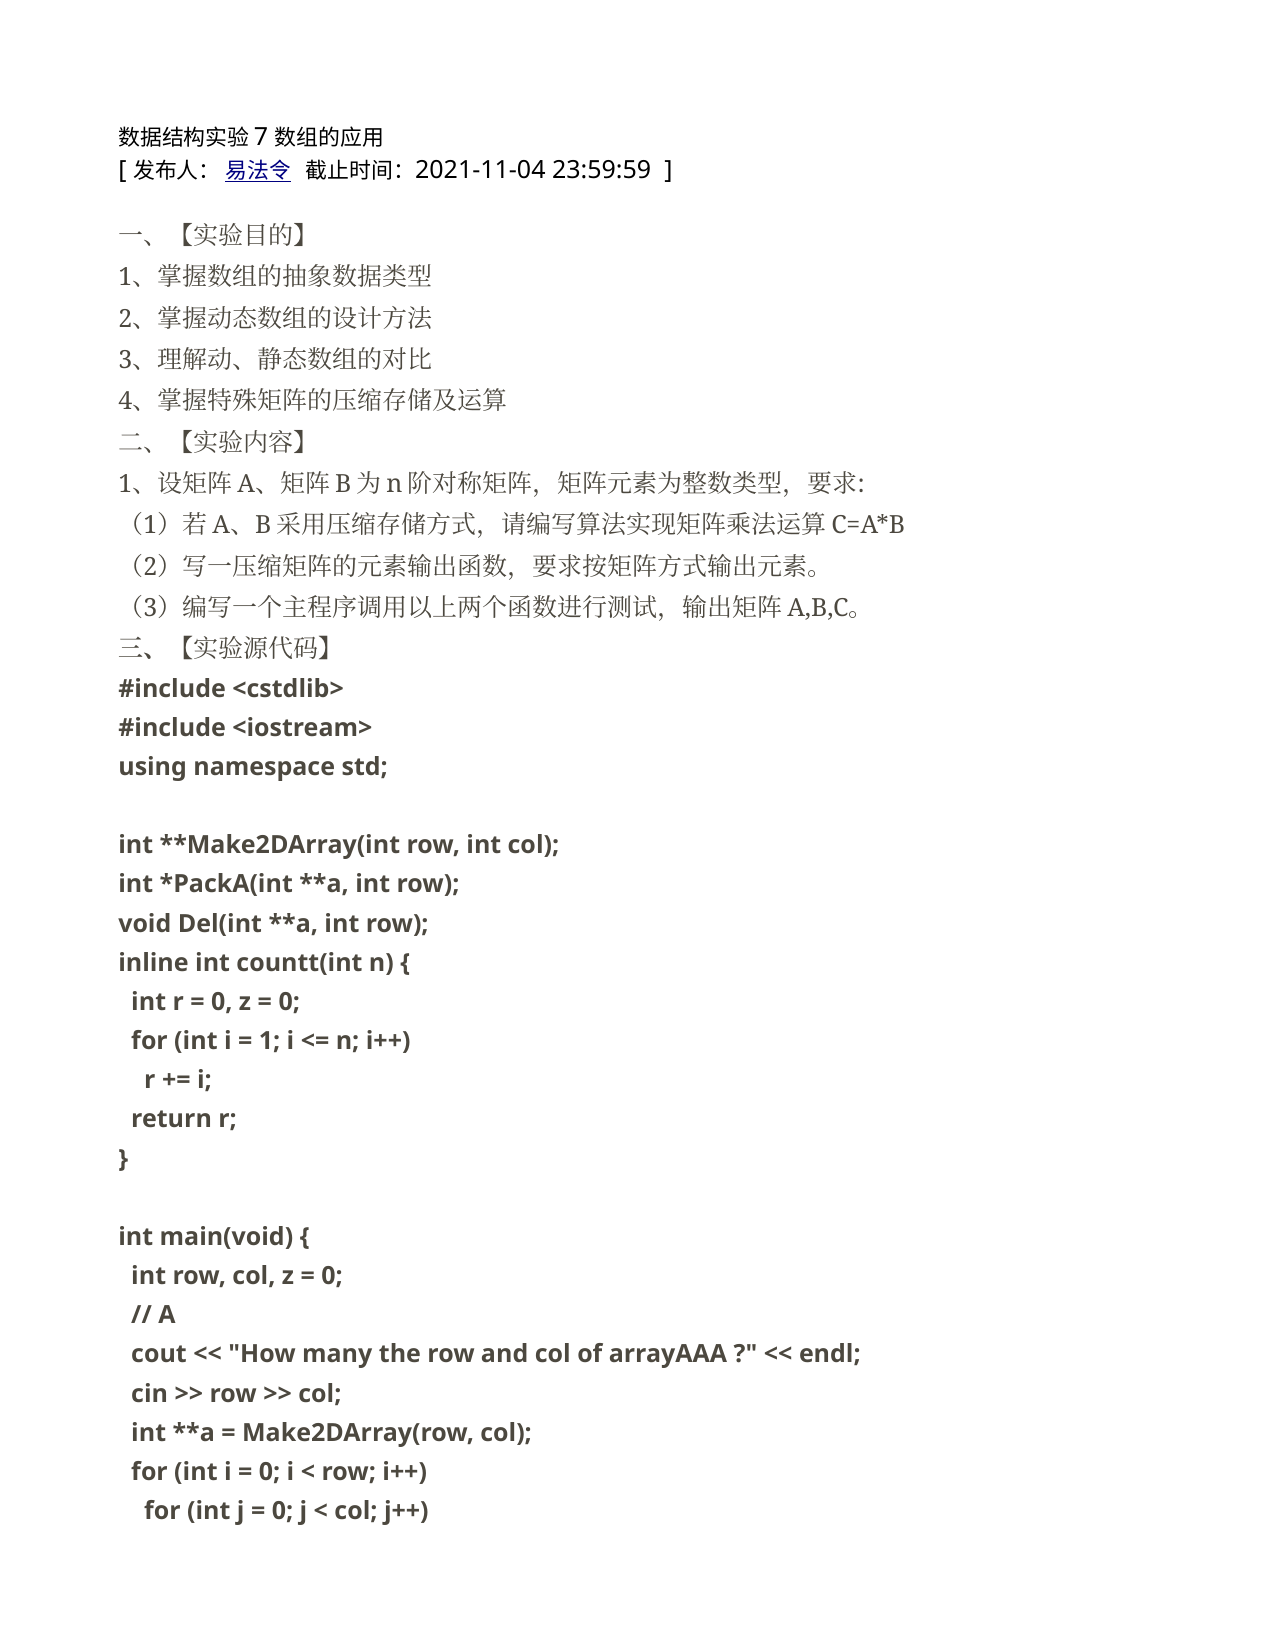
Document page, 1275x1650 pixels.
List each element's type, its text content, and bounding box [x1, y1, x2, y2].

text （1）若A、B采用压缩存储方式，请编写算法实现矩阵乘法运算C=A*B [118, 505, 1157, 541]
text 三、【实验源代码】 [118, 629, 1157, 665]
text 3、理解动、静态数组的对比 [118, 340, 1157, 376]
text 二、【实验内容】 [118, 422, 1157, 458]
text int **a = Make2DArray(row, col); [118, 1414, 1157, 1448]
text [ 发布人： 易法令 截止时间：2021-11-04 23:59:59 ] [118, 152, 1157, 186]
text void Del(int **a, int row); [118, 905, 1157, 939]
text using namespace std; [118, 749, 1157, 783]
text cin >> row >> col; [118, 1375, 1157, 1409]
text } [118, 1140, 1157, 1174]
text int main(void) { [118, 1219, 1157, 1253]
text 一、【实验目的】 1、掌握数组的抽象数据类型 [118, 216, 1157, 293]
text （2）写一压缩矩阵的元素输出函数，要求按矩阵方式输出元素。 [118, 546, 1157, 582]
text // A [118, 1297, 1157, 1331]
text 数据结构实验7 数组的应用 [118, 118, 1157, 152]
text 1、设矩阵A、矩阵B为n阶对称矩阵，矩阵元素为整数类型，要求: [118, 464, 1157, 500]
text int *PackA(int **a, int row); [118, 866, 1157, 900]
text int row, col, z = 0; [118, 1258, 1157, 1292]
text cout << "How many the row and col of arrayAAA ?" << endl; [118, 1336, 1157, 1370]
text #include <cstdlib> [118, 670, 1157, 704]
text 2、掌握动态数组的设计方法 [118, 298, 1157, 334]
text int r = 0, z = 0; [118, 984, 1157, 1018]
text return r; [118, 1101, 1157, 1135]
text r += i; [118, 1062, 1157, 1096]
text for (int j = 0; j < col; j++) [118, 1493, 1157, 1527]
text （3）编写一个主程序调用以上两个函数进行测试，输出矩阵A,B,C。 [118, 588, 1157, 624]
text #include <iostream> [118, 709, 1157, 743]
text for (int i = 1; i <= n; i++) [118, 1023, 1157, 1057]
text 4、掌握特殊矩阵的压缩存储及运算 [118, 381, 1157, 417]
text int **Make2DArray(int row, int col); [118, 827, 1157, 861]
text for (int i = 0; i < row; i++) [118, 1454, 1157, 1488]
text inline int countt(int n) { [118, 944, 1157, 978]
